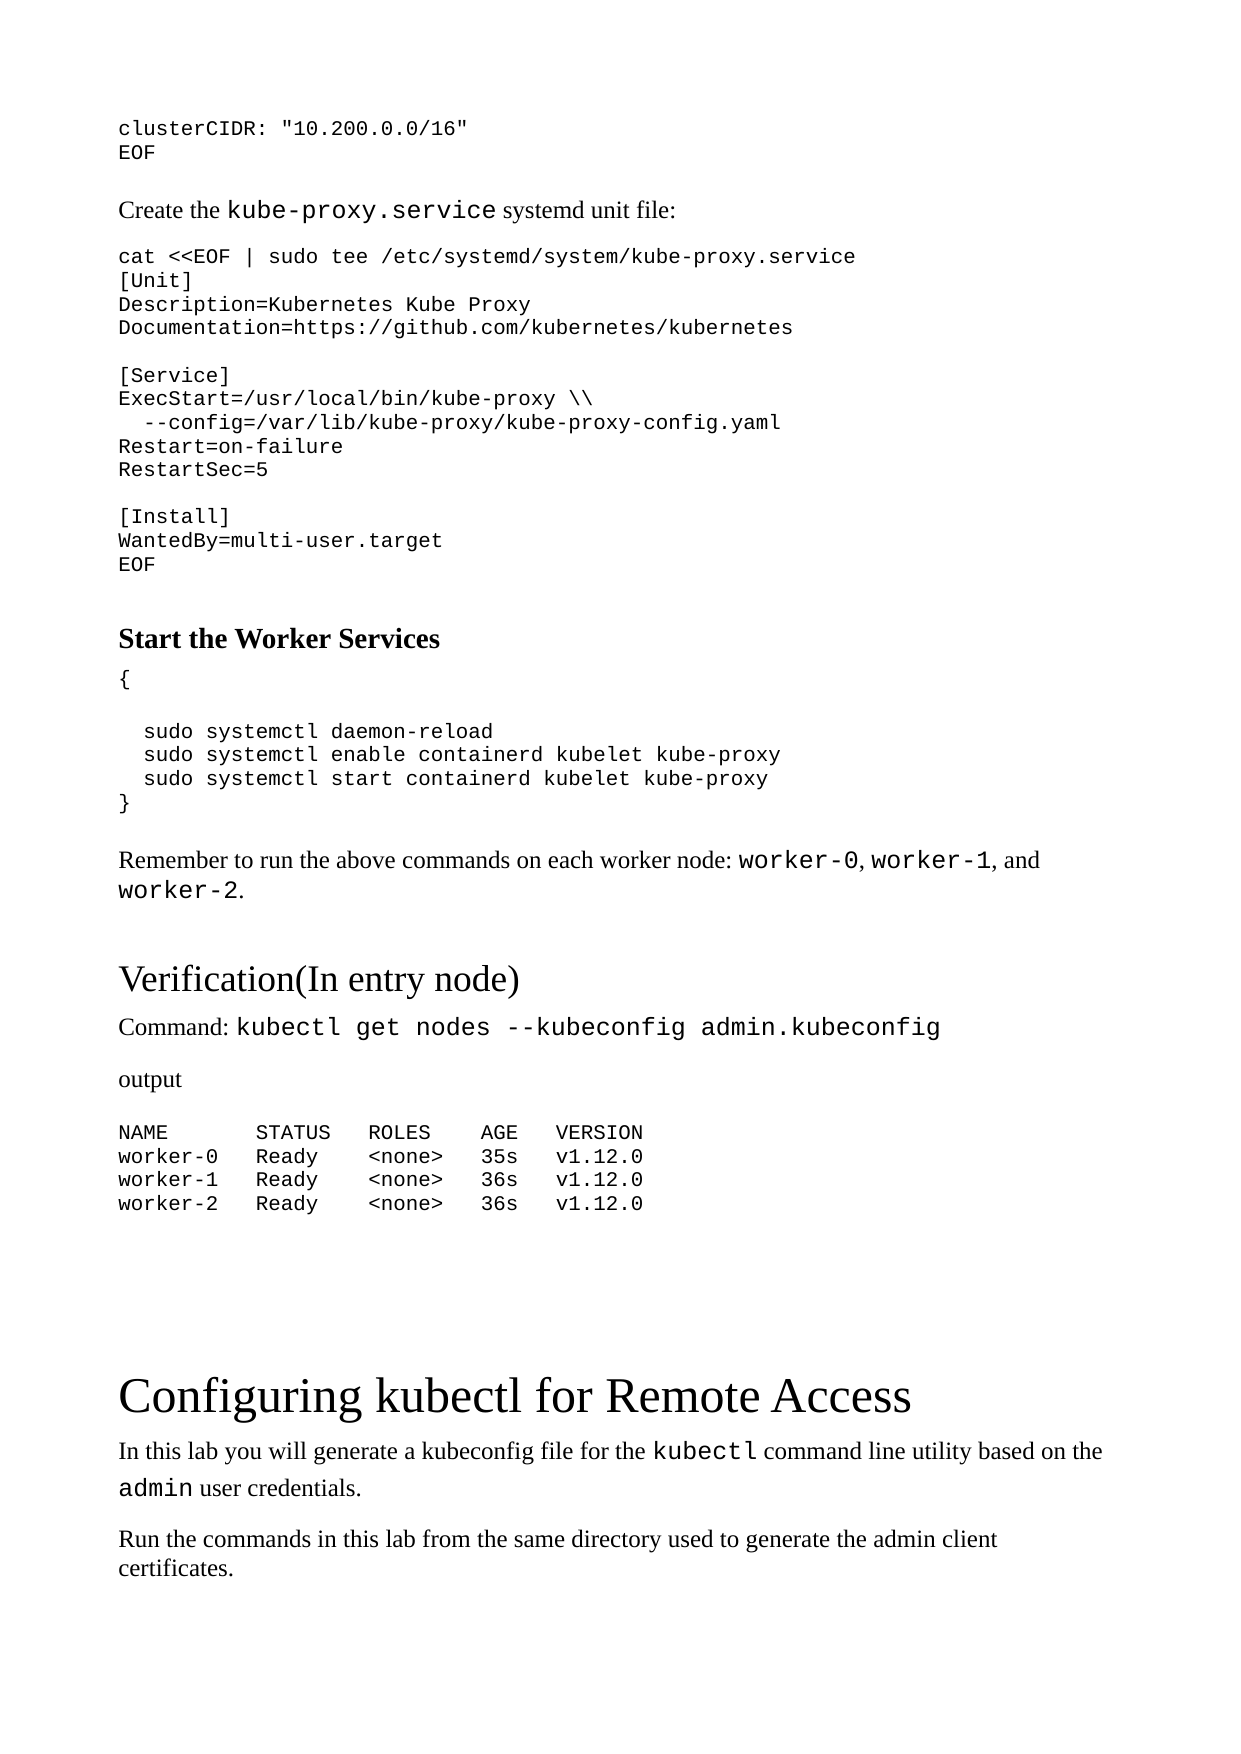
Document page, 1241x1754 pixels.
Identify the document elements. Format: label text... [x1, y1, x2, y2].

subtitle Verification(In entry node) [118, 957, 1122, 1000]
text Description=Kubernetes Kube Proxy [118, 294, 1122, 317]
text NAME STATUS ROLES AGE VERSION [118, 1122, 1122, 1146]
text RestartSec=5 [118, 459, 1122, 483]
text Remember to run the above commands on each worker node: worker-0, worker-1, and worker-2. [118, 845, 1063, 906]
text Create the kube-proxy.service systemd unit file: [118, 195, 1122, 226]
text output [118, 1064, 1063, 1093]
text EOF [118, 142, 1122, 165]
text worker-0 Ready <none> 35s v1.12.0 [118, 1146, 1122, 1169]
text --config=/var/lib/kube-proxy/kube-proxy-config.yaml [118, 412, 1122, 436]
text { [118, 668, 1122, 691]
text sudo systemctl enable containerd kubelet kube-proxy [118, 744, 1122, 768]
text Restart=on-failure [118, 436, 1122, 459]
text worker-2 Ready <none> 36s v1.12.0 [118, 1193, 1122, 1217]
text sudo systemctl start containerd kubelet kube-proxy [118, 768, 1122, 792]
text [Service] [118, 365, 1122, 388]
text ExecStart=/usr/local/bin/kube-proxy \\ [118, 388, 1122, 412]
text [Install] [118, 507, 1122, 530]
text EOF [118, 554, 1122, 577]
subtitle Configuring kubectl for Remote Access [118, 1366, 1122, 1424]
text sudo systemctl daemon-reload [118, 721, 1122, 744]
text Command: kubectl get nodes --kubeconfig admin.kubeconfig [118, 1012, 1122, 1043]
subtitle Start the Worker Services [118, 622, 1122, 655]
text clusterCIDR: "10.200.0.0/16" [118, 118, 1122, 142]
text cat <<EOF | sudo tee /etc/systemd/system/kube-proxy.service [118, 246, 1122, 270]
text Documentation=https://github.com/kubernetes/kubernetes [118, 317, 1122, 341]
text worker-1 Ready <none> 36s v1.12.0 [118, 1169, 1122, 1193]
text Run the commands in this lab from the same directory used to generate the admin client certificates. [118, 1524, 1063, 1582]
text WantedBy=multi-user.target [118, 530, 1122, 554]
text [Unit] [118, 270, 1122, 294]
text In this lab you will generate a kubeconfig file for the kubectl command line utility based on the admin user credentials. [118, 1436, 1122, 1504]
text } [118, 792, 1122, 815]
